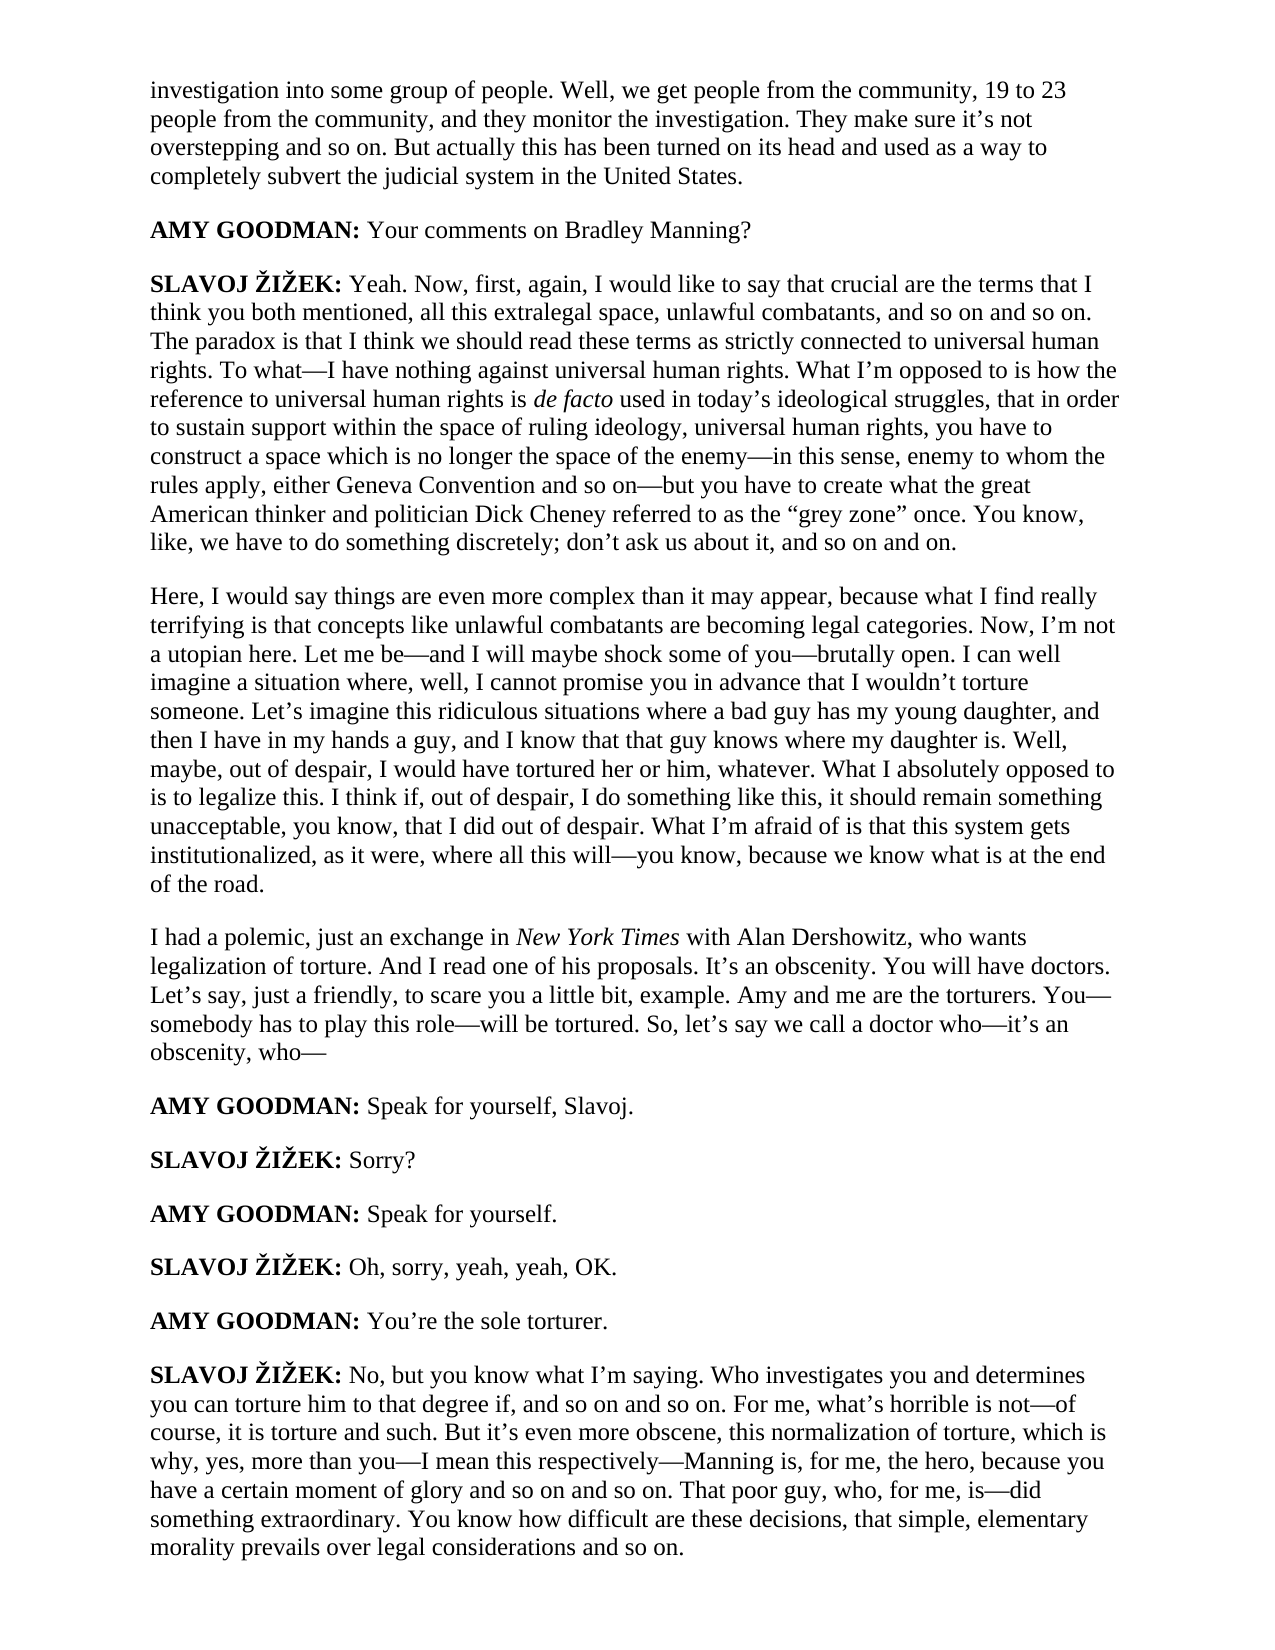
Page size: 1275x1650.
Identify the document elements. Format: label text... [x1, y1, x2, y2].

text AMY GOODMAN: Speak for yourself, Slavoj. [150, 1091, 1125, 1120]
text AMY GOODMAN: You’re the sole torturer. [150, 1306, 1125, 1335]
text SLAVOJ ŽIŽEK: Oh, sorry, yeah, yeah, OK. [150, 1252, 1125, 1281]
text SLAVOJ ŽIŽEK: Yeah. Now, first, again, I would like to say that crucial are the terms that I think you both mentioned, all this extralegal space, unlawful combatants, and so on and so on. The paradox is that I think we should read these terms as strictly connected to universal human rights. To what—I have nothing against universal human rights. What I’m opposed to is how the reference to universal human rights is de facto used in today’s ideological struggles, that in order to sustain support within the space of ruling ideology, universal human rights, you have to construct a space which is no longer the space of the enemy—in this sense, enemy to whom the rules apply, either Geneva Convention and so on—but you have to create what the great American thinker and politician Dick Cheney referred to as the “grey zone” once. You know, like, we have to do something discretely; don’t ask us about it, and so on and on. [150, 269, 1125, 556]
text AMY GOODMAN: Your comments on Bradley Manning? [150, 215, 1125, 244]
text SLAVOJ ŽIŽEK: Sorry? [150, 1145, 1125, 1174]
text investigation into some group of people. Well, we get people from the community, 19 to 23 people from the community, and they monitor the investigation. They make sure it’s not overstepping and so on. But actually this has been turned on its head and used as a way to completely subvert the judicial system in the United States. [150, 75, 1125, 190]
text Here, I would say things are even more complex than it may appear, because what I find really terrifying is that concepts like unlawful combatants are becoming legal categories. Now, I’m not a utopian here. Let me be—and I will maybe shock some of you—brutally open. I can well imagine a situation where, well, I cannot promise you in advance that I wouldn’t torture someone. Let’s imagine this ridiculous situations where a bad guy has my young daughter, and then I have in my hands a guy, and I know that that guy knows where my daughter is. Well, maybe, out of despair, I would have tortured her or him, whatever. What I absolutely opposed to is to legalize this. I think if, out of despair, I do something like this, it should remain something unacceptable, you know, that I did out of despair. What I’m afraid of is that this system gets institutionalized, as it were, where all this will—you know, because we know what is at the end of the road. [150, 581, 1125, 897]
text AMY GOODMAN: Speak for yourself. [150, 1199, 1125, 1227]
text I had a polemic, just an exchange in New York Times with Alan Dershowitz, who wants legalization of torture. And I read one of his proposals. It’s an obscenity. You will have doctors. Let’s say, just a friendly, to scare you a little bit, example. Amy and me are the torturers. You—somebody has to play this role—will be tortured. So, let’s say we call a doctor who—it’s an obscenity, who— [150, 922, 1125, 1066]
text SLAVOJ ŽIŽEK: No, but you know what I’m saying. Who investigates you and determines you can torture him to that degree if, and so on and so on. For me, what’s horrible is not—of course, it is torture and such. But it’s even more obscene, this normalization of torture, which is why, yes, more than you—I mean this respectively—Manning is, for me, the hero, because you have a certain moment of glory and so on and so on. That poor guy, who, for me, is—did something extraordinary. You know how difficult are these decisions, that simple, elementary morality prevails over legal considerations and so on. [150, 1360, 1125, 1561]
